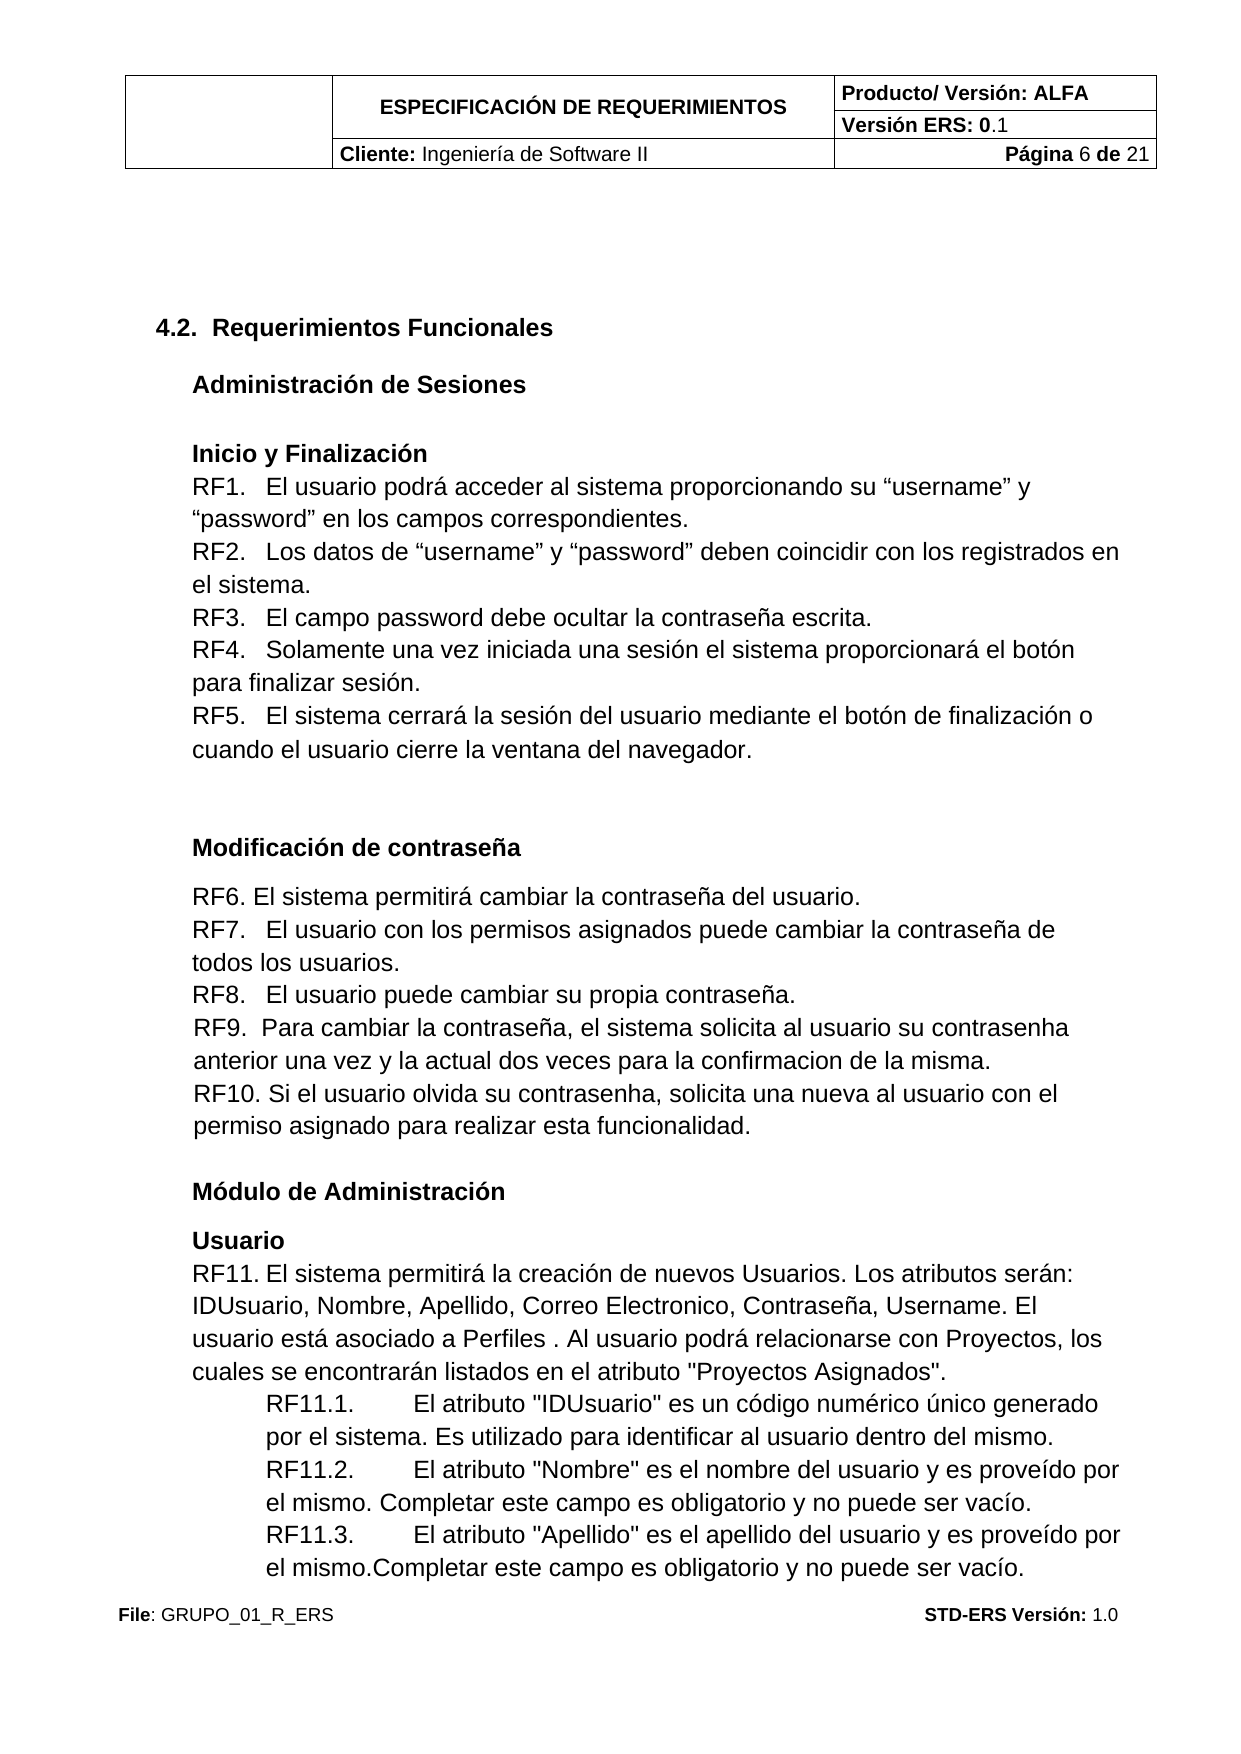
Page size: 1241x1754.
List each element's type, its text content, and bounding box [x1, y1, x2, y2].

list El atributo "IDUsuario" es un código numérico único generado por el sistema. Es utilizado para identificar al usuario dentro del mismo. [266, 1389, 1122, 1451]
text Administración de Sesiones [118, 370, 1122, 399]
list El usuario podrá acceder al sistema proporcionando su “username” y “password” en los campos correspondientes. [192, 472, 1122, 533]
list El usuario con los permisos asignados puede cambiar la contraseña de todos los usuarios. [192, 915, 1122, 977]
list Solamente una vez iniciada una sesión el sistema proporcionará el botón para finalizar sesión. [192, 635, 1122, 697]
text Usuario [192, 1226, 1122, 1254]
text Módulo de Administración [192, 1177, 1122, 1206]
text Inicio y Finalización [192, 439, 1122, 468]
list El sistema permitirá la creación de nuevos Usuarios. Los atributos serán: IDUsuario, Nombre, Apellido, Correo Electronico, Contraseña, Username. El usuario está asociado a Perfiles . Al usuario podrá relacionarse con Proyectos, los cuales se encontrarán listados en el atributo "Proyectos Asignados". [192, 1258, 1122, 1385]
list El atributo "Nombre" es el nombre del usuario y es proveído por el mismo. Completar este campo es obligatorio y no puede ser vacío. [266, 1455, 1122, 1516]
text RF6. El sistema permitirá cambiar la contraseña del usuario. [192, 882, 1122, 911]
list Requerimientos Funcionales [156, 313, 1122, 341]
list El atributo "Apellido" es el apellido del usuario y es proveído por el mismo.Completar este campo es obligatorio y no puede ser vacío. [266, 1520, 1122, 1582]
list El campo password debe ocultar la contraseña escrita. [192, 603, 1122, 631]
list RF9. Para cambiar la contraseña, el sistema solicita al usuario su contrasenha anterior una vez y la actual dos veces para la confirmacion de la misma. [156, 1013, 1122, 1075]
list El sistema cerrará la sesión del usuario mediante el botón de finalización o cuando el usuario cierre la ventana del navegador. [192, 701, 1122, 764]
text Modificación de contraseña [192, 833, 1122, 862]
list El usuario puede cambiar su propia contraseña. [192, 981, 1122, 1009]
list RF10. Si el usuario olvida su contrasenha, solicita una nueva al usuario con el permiso asignado para realizar esta funcionalidad. [156, 1079, 1122, 1140]
list Los datos de “username” y “password” deben coincidir con los registrados en el sistema. [192, 537, 1122, 599]
